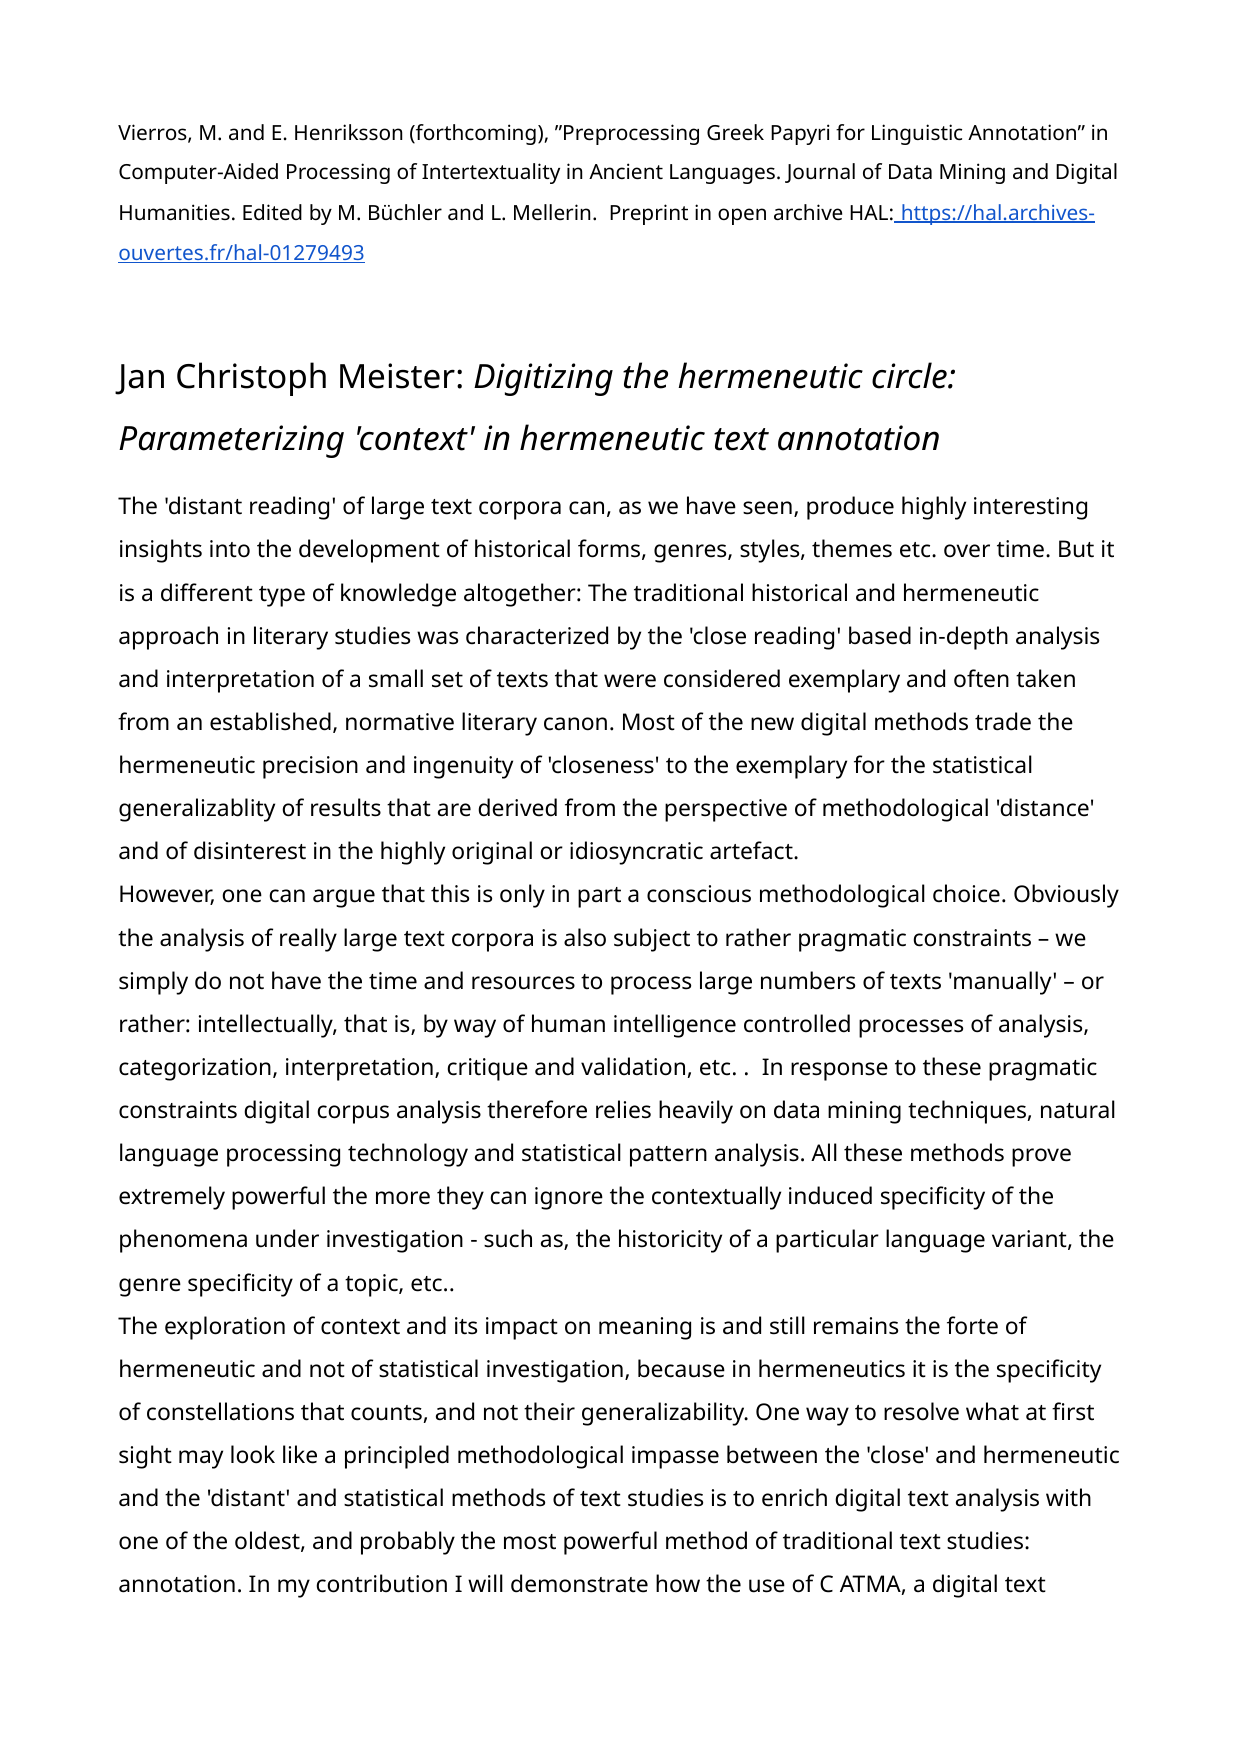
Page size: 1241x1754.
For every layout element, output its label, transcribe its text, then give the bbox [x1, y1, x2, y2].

text The exploration of context and its impact on meaning is and still remains the forte of hermeneutic and not of statistical investigation, because in hermeneutics it is the specificity of constellations that counts, and not their generalizability. One way to resolve what at first sight may look like a principled methodological impasse between the 'close' and hermeneutic and the 'distant' and statistical methods of text studies is to enrich digital text analysis with one of the oldest, and probably the most powerful method of traditional text studies: annotation. In my contribution I will demonstrate how the use of C ATMA, a digital text [118, 1309, 1122, 1599]
text The 'distant reading' of large text corpora can, as we have seen, produce highly interesting insights into the development of historical forms, genres, styles, themes etc. over time. But it is a different type of knowledge altogether: The traditional historical and hermeneutic approach in literary studies was characterized by the 'close reading' based in-depth analysis and interpretation of a small set of texts that were considered exemplary and often taken from an established, normative literary canon. Most of the new digital methods trade the hermeneutic precision and ingenuity of 'closeness' to the exemplary for the statistical generalizablity of results that are derived from the perspective of methodological 'distance' and of disinterest in the highly original or idiosyncratic artefact. [118, 490, 1122, 866]
text However, one can argue that this is only in part a conscious methodological choice. Obviously the analysis of really large text corpora is also subject to rather pragmatic constraints – we simply do not have the time and resources to process large numbers of texts 'manually' – or rather: intellectually, that is, by way of human intelligence controlled processes of analysis, categorization, interpretation, critique and validation, etc. . In response to these pragmatic constraints digital corpus analysis therefore relies heavily on data mining techniques, natural language processing technology and statistical pattern analysis. All these methods prove extremely powerful the more they can ignore the contextually induced specificity of the phenomena under investigation - such as, the historicity of a particular language variant, the genre specificity of a topic, etc.. [118, 878, 1122, 1298]
subtitle Jan Christoph Meister: Digitizing the hermeneutic circle: Parameterizing 'context' in hermeneutic text annotation [118, 352, 1122, 461]
text Vierros, M. and E. Henriksson (forthcoming), ”Preprocessing Greek Papyri for Linguistic Annotation” in Computer-Aided Processing of Intertextuality in Ancient Languages. Journal of Data Mining and Digital Humanities. Edited by M. Büchler and L. Mellerin. Preprint in open archive HAL: https://hal.archives-ouvertes.fr/hal-01279493 [118, 118, 1122, 266]
